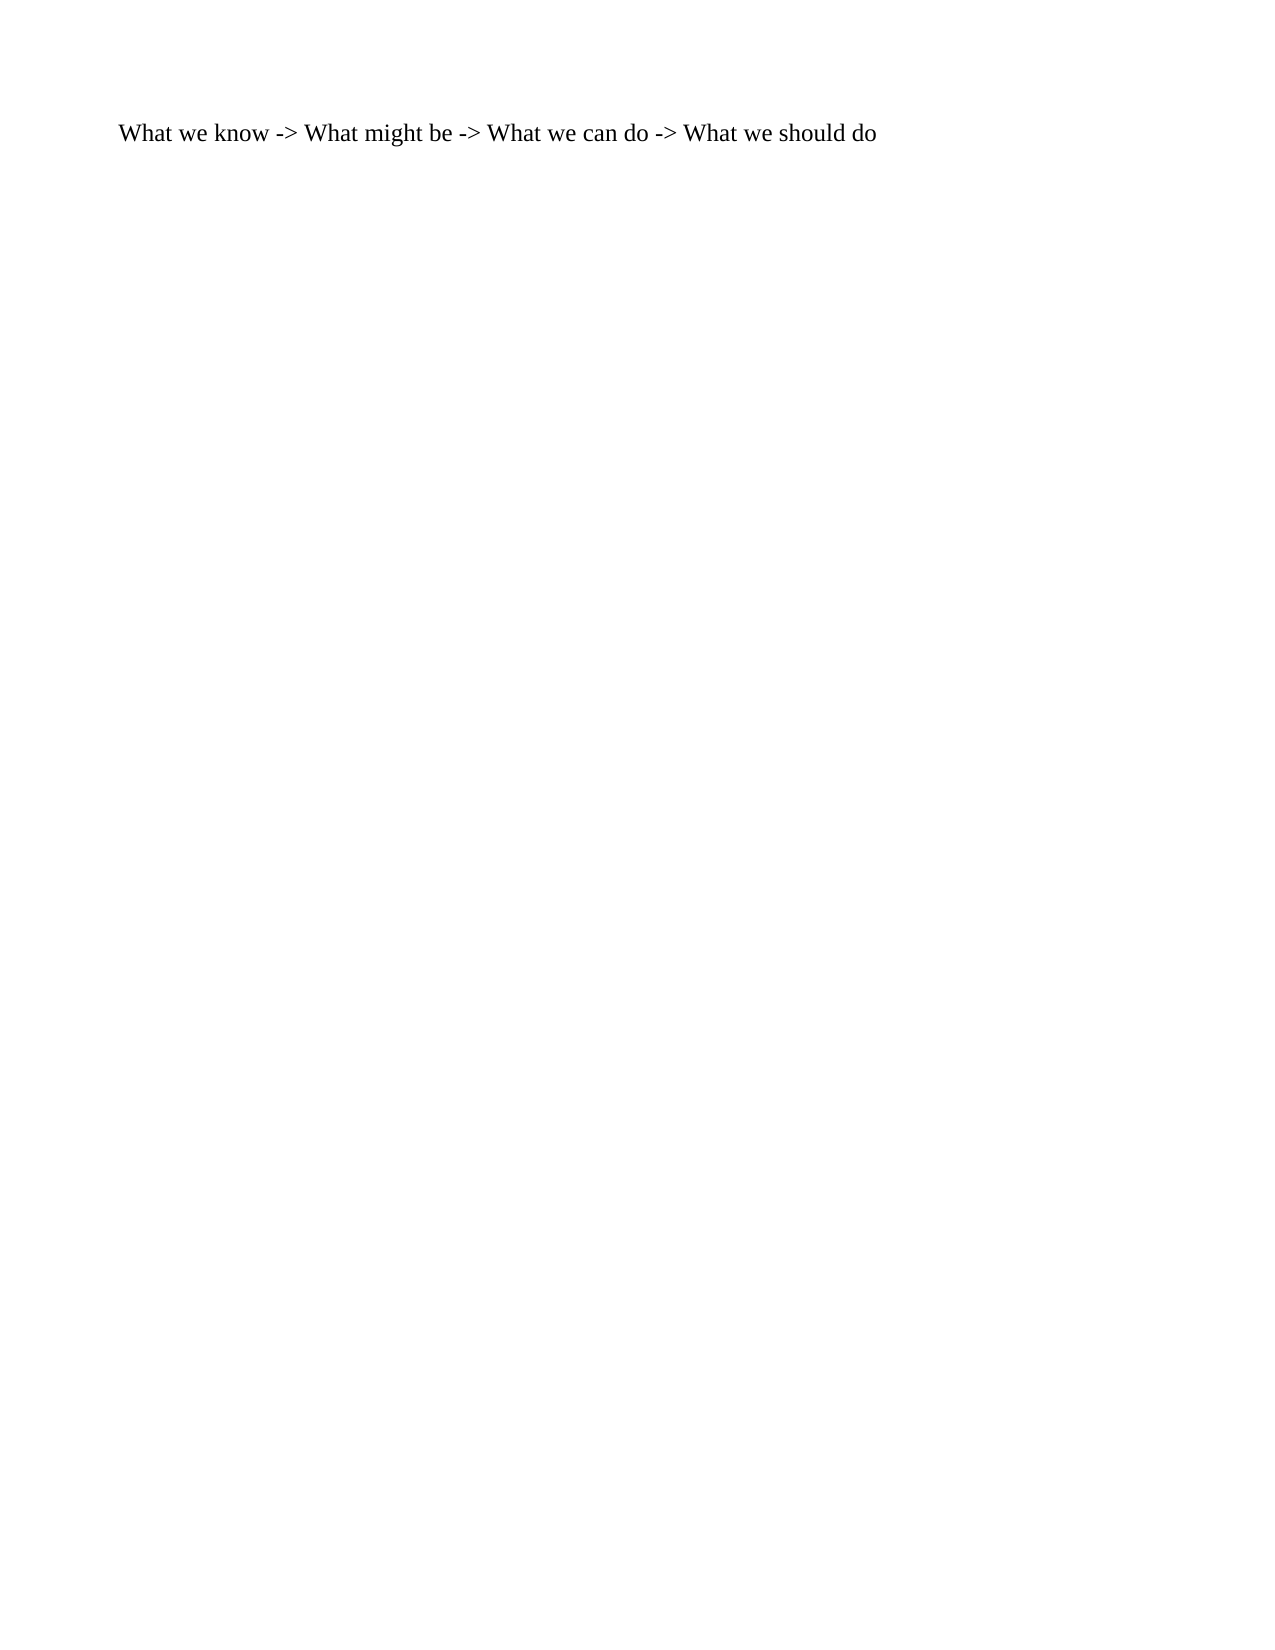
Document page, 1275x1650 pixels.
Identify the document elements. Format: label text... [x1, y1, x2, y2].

text What we know -> What might be -> What we can do -> What we should do [118, 118, 1157, 147]
